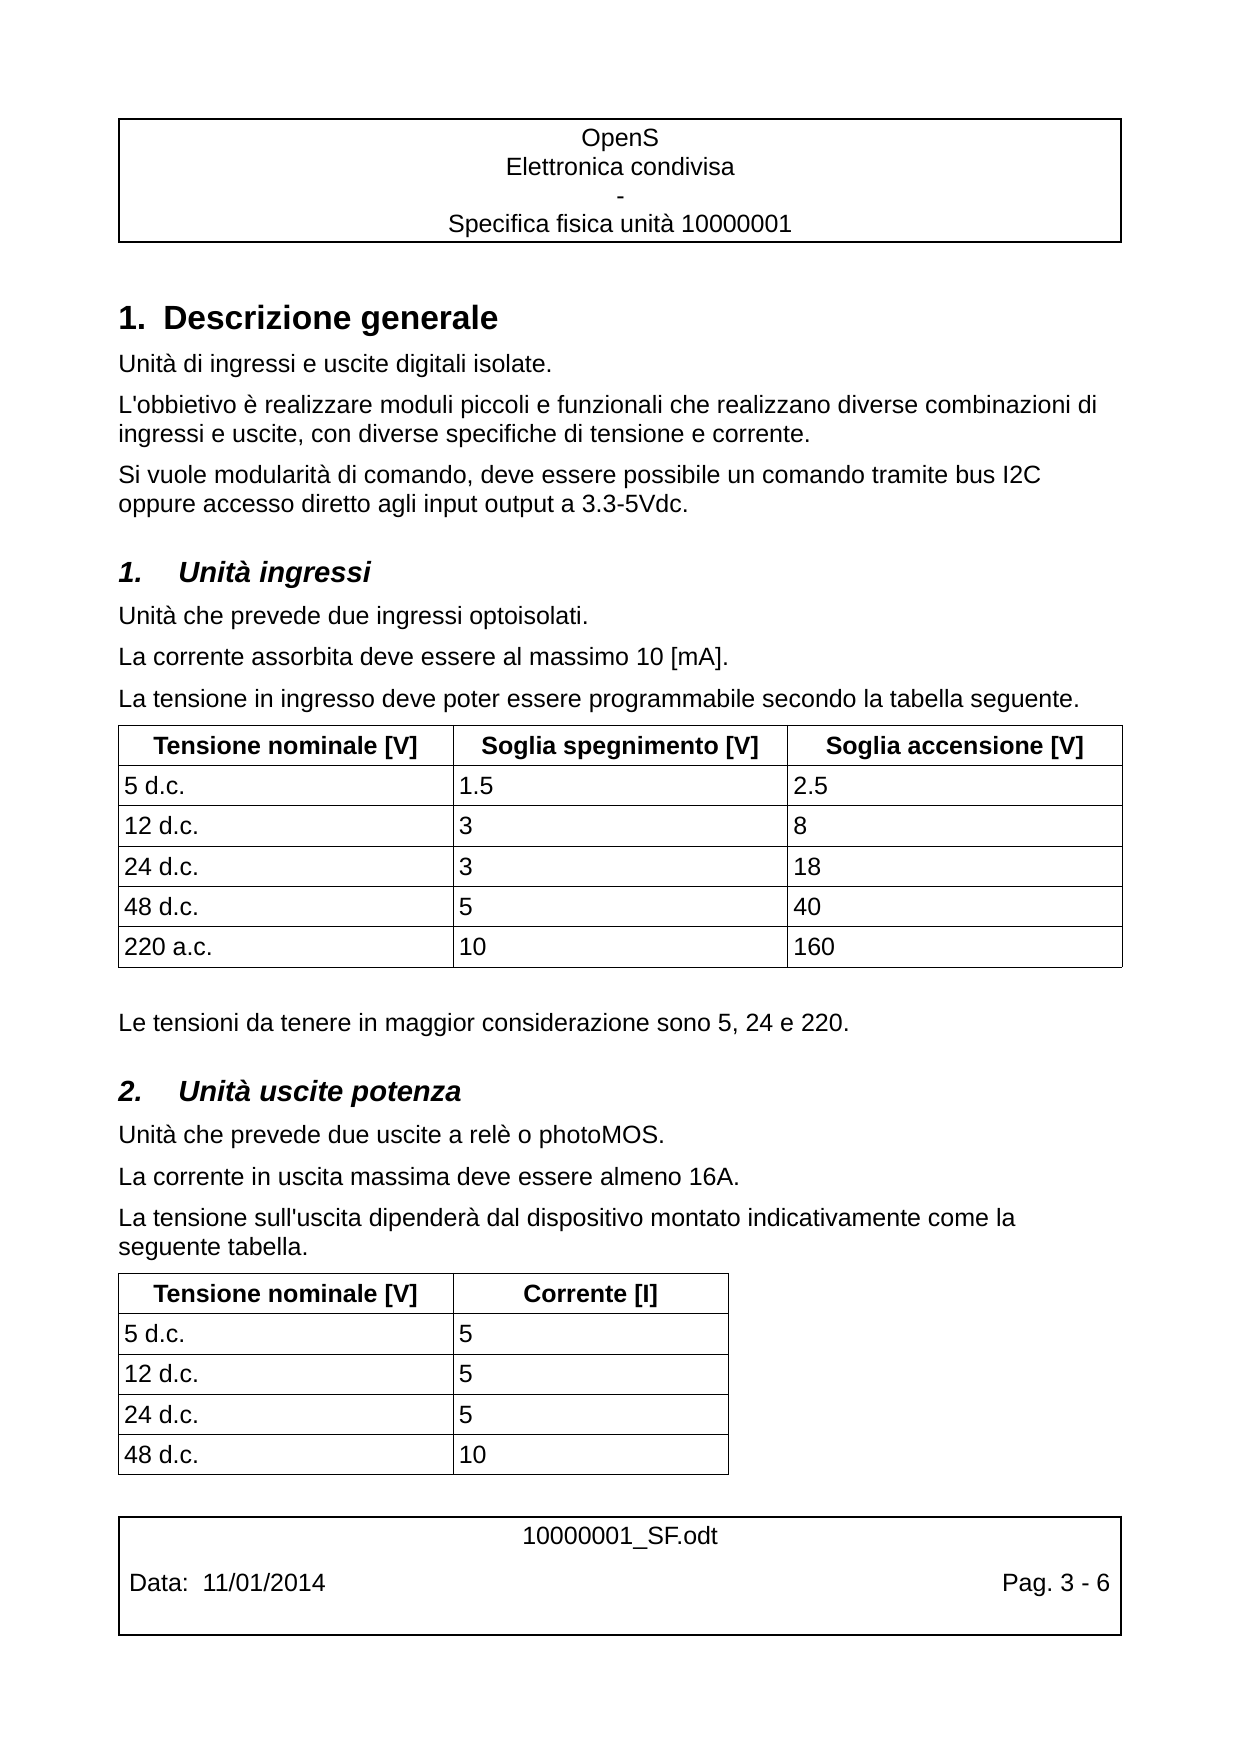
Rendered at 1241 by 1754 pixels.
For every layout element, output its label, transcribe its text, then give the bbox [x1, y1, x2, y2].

table_header Soglia spegnimento [V] [454, 726, 787, 765]
table_cell 12 d.c. [119, 1355, 453, 1394]
table_header Tensione nominale [V] [119, 726, 453, 765]
subtitle Unità uscite potenza [118, 1074, 1122, 1108]
table_cell 48 d.c. [119, 887, 453, 926]
table_cell 5 [454, 1355, 728, 1394]
table_cell 12 d.c. [119, 806, 453, 846]
subtitle Unità ingressi [118, 555, 1122, 588]
text Le tensioni da tenere in maggior considerazione sono 5, 24 e 220. [118, 1008, 1122, 1037]
subtitle Descrizione generale [118, 298, 1122, 336]
text L'obbietivo è realizzare moduli piccoli e funzionali che realizzano diverse combinazioni di ingressi e uscite, con diverse specifiche di tensione e corrente. [118, 390, 1122, 447]
table_cell 220 a.c. [119, 927, 453, 967]
table_cell 24 d.c. [119, 847, 453, 886]
text La corrente assorbita deve essere al massimo 10 [mA]. [118, 642, 1122, 671]
table_header Soglia accensione [V] [788, 726, 1122, 765]
text Si vuole modularità di comando, deve essere possibile un comando tramite bus I2C oppure accesso diretto agli input output a 3.3-5Vdc. [118, 460, 1122, 517]
text La tensione in ingresso deve poter essere programmabile secondo la tabella seguente. [118, 683, 1122, 712]
table_header Corrente [I] [454, 1274, 728, 1313]
table_cell 40 [788, 887, 1122, 926]
table_cell 18 [788, 847, 1122, 886]
table_cell 5 d.c. [119, 766, 453, 805]
text Unità che prevede due ingressi optoisolati. [118, 601, 1122, 630]
table_cell 160 [788, 927, 1122, 967]
table_cell 48 d.c. [119, 1435, 453, 1474]
table_cell 5 [454, 1395, 728, 1434]
table_cell 5 [454, 887, 787, 926]
table_cell 5 d.c. [119, 1314, 453, 1353]
table_cell 8 [788, 806, 1122, 846]
table_cell 10 [454, 927, 787, 967]
table_cell 1,5 [454, 766, 787, 805]
table_cell 3 [454, 847, 787, 886]
text La corrente in uscita massima deve essere almeno 16A. [118, 1162, 1122, 1190]
table_cell 3 [454, 806, 787, 846]
text La tensione sull'uscita dipenderà dal dispositivo montato indicativamente come la seguente tabella. [118, 1203, 1122, 1260]
table_cell 10 [454, 1435, 728, 1474]
table_cell 2,5 [788, 766, 1122, 805]
text Unità di ingressi e uscite digitali isolate. [118, 349, 1122, 377]
table_header Tensione nominale [V] [119, 1274, 453, 1313]
table_cell 5 [454, 1314, 728, 1353]
text Unità che prevede due uscite a relè o photoMOS. [118, 1120, 1122, 1149]
table_cell 24 d.c. [119, 1395, 453, 1434]
